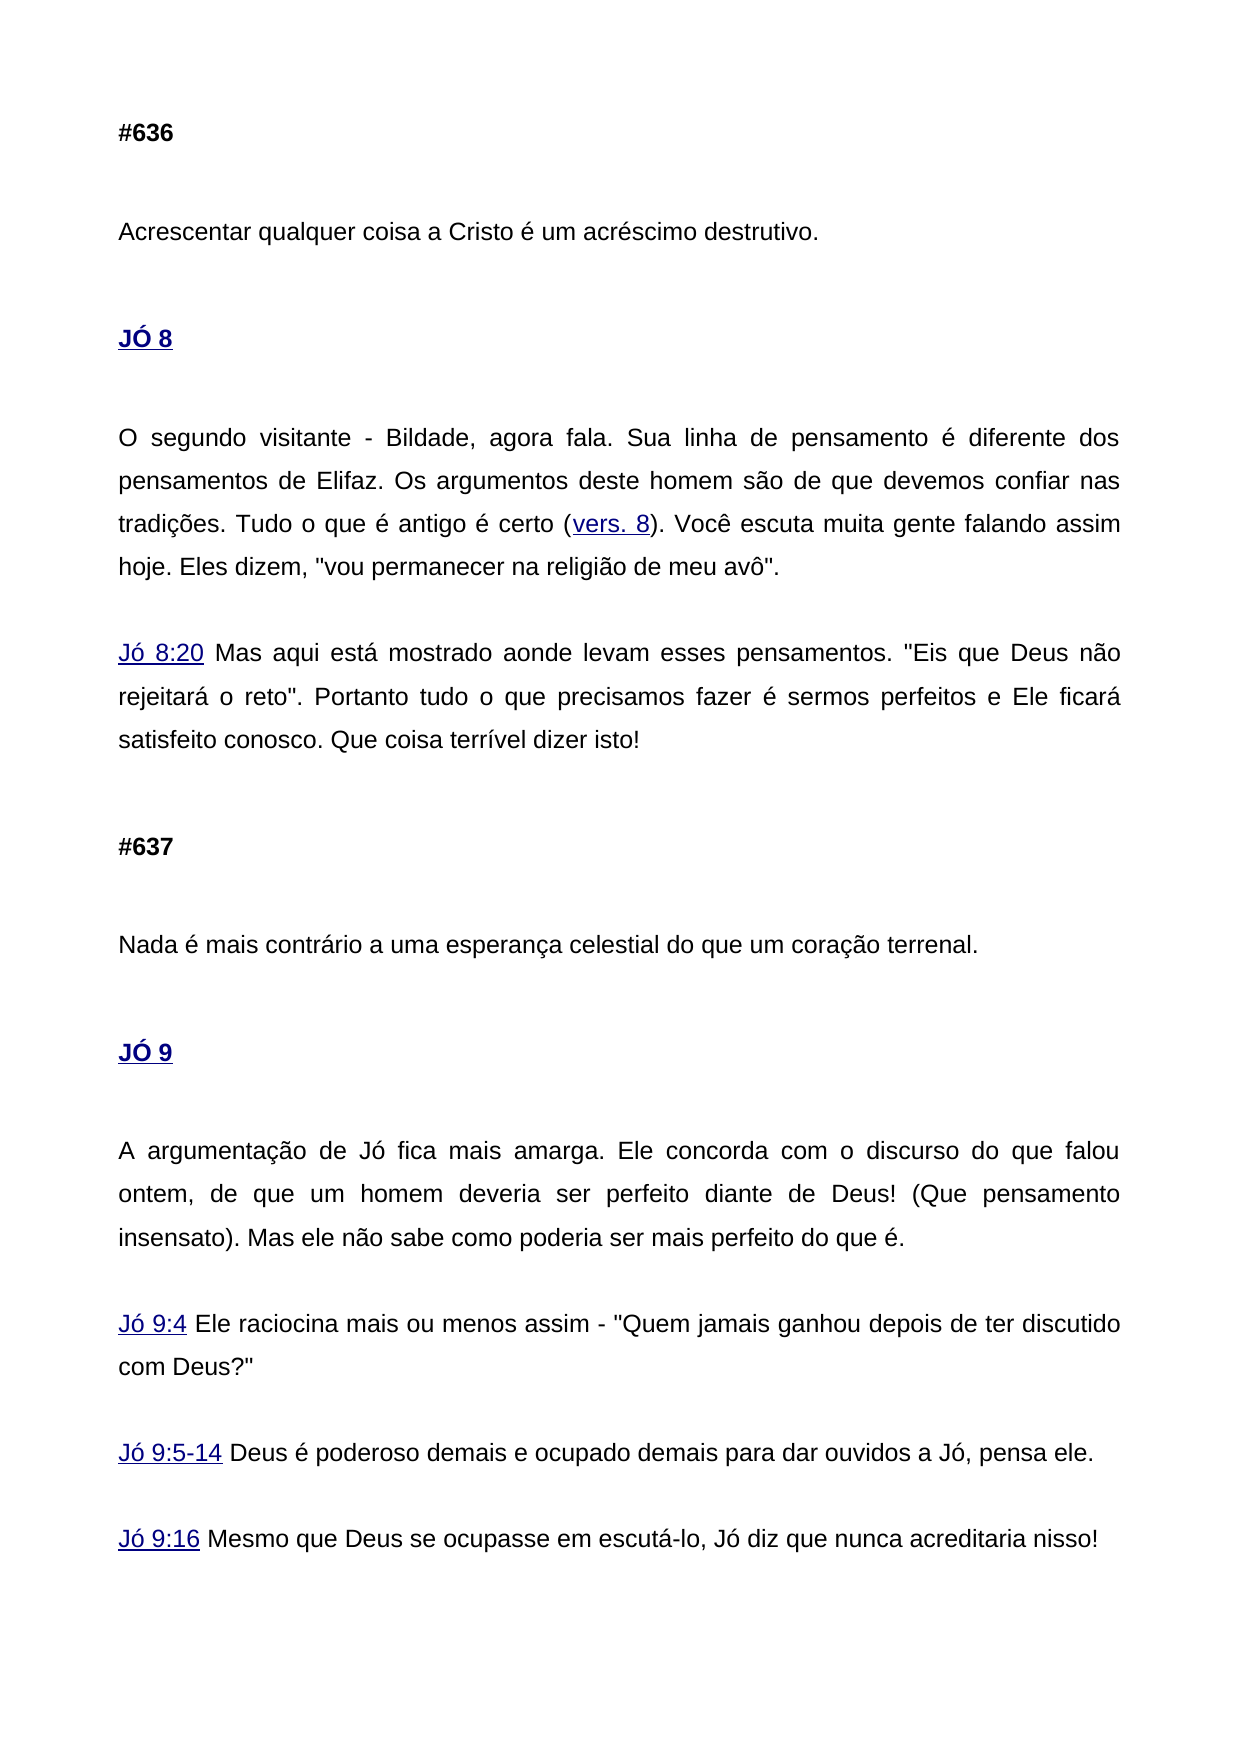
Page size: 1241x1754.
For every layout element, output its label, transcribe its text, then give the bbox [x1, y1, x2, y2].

text O segundo visitante - Bildade, agora fala. Sua linha de pensamento é diferente dos pensamentos de Elifaz. Os argumentos deste homem são de que devemos confiar nas tradições. Tudo o que é antigo é certo (vers. 8). Você escuta muita gente falando assim hoje. Eles dizem, "vou permanecer na religião de meu avô". [118, 423, 1122, 581]
text A argumentação de Jó fica mais amarga. Ele concorda com o discurso do que falou ontem, de que um homem deveria ser perfeito diante de Deus! (Que pensamento insensato). Mas ele não sabe como poderia ser mais perfeito do que é. [118, 1136, 1122, 1251]
subtitle JÓ 8 [118, 324, 1122, 353]
text Jó 9:16 Mesmo que Deus se ocupasse em escutá-lo, Jó diz que nunca acreditaria nisso! [118, 1524, 1122, 1553]
subtitle #636 [118, 118, 1122, 147]
text Acrescentar qualquer coisa a Cristo é um acréscimo destrutivo. [118, 217, 1122, 246]
subtitle JÓ 9 [118, 1037, 1122, 1066]
text Jó 9:5-14 Deus é poderoso demais e ocupado demais para dar ouvidos a Jó, pensa ele. [118, 1438, 1122, 1467]
text Jó 9:4 Ele raciocina mais ou menos assim - "Quem jamais ganhou depois de ter discutido com Deus?" [118, 1309, 1122, 1381]
text Nada é mais contrário a uma esperança celestial do que um coração terrenal. [118, 930, 1122, 959]
subtitle #637 [118, 832, 1122, 860]
text Jó 8:20 Mas aqui está mostrado aonde levam esses pensamentos. "Eis que Deus não rejeitará o reto". Portanto tudo o que precisamos fazer é sermos perfeitos e Ele ficará satisfeito conosco. Que coisa terrível dizer isto! [118, 638, 1122, 753]
